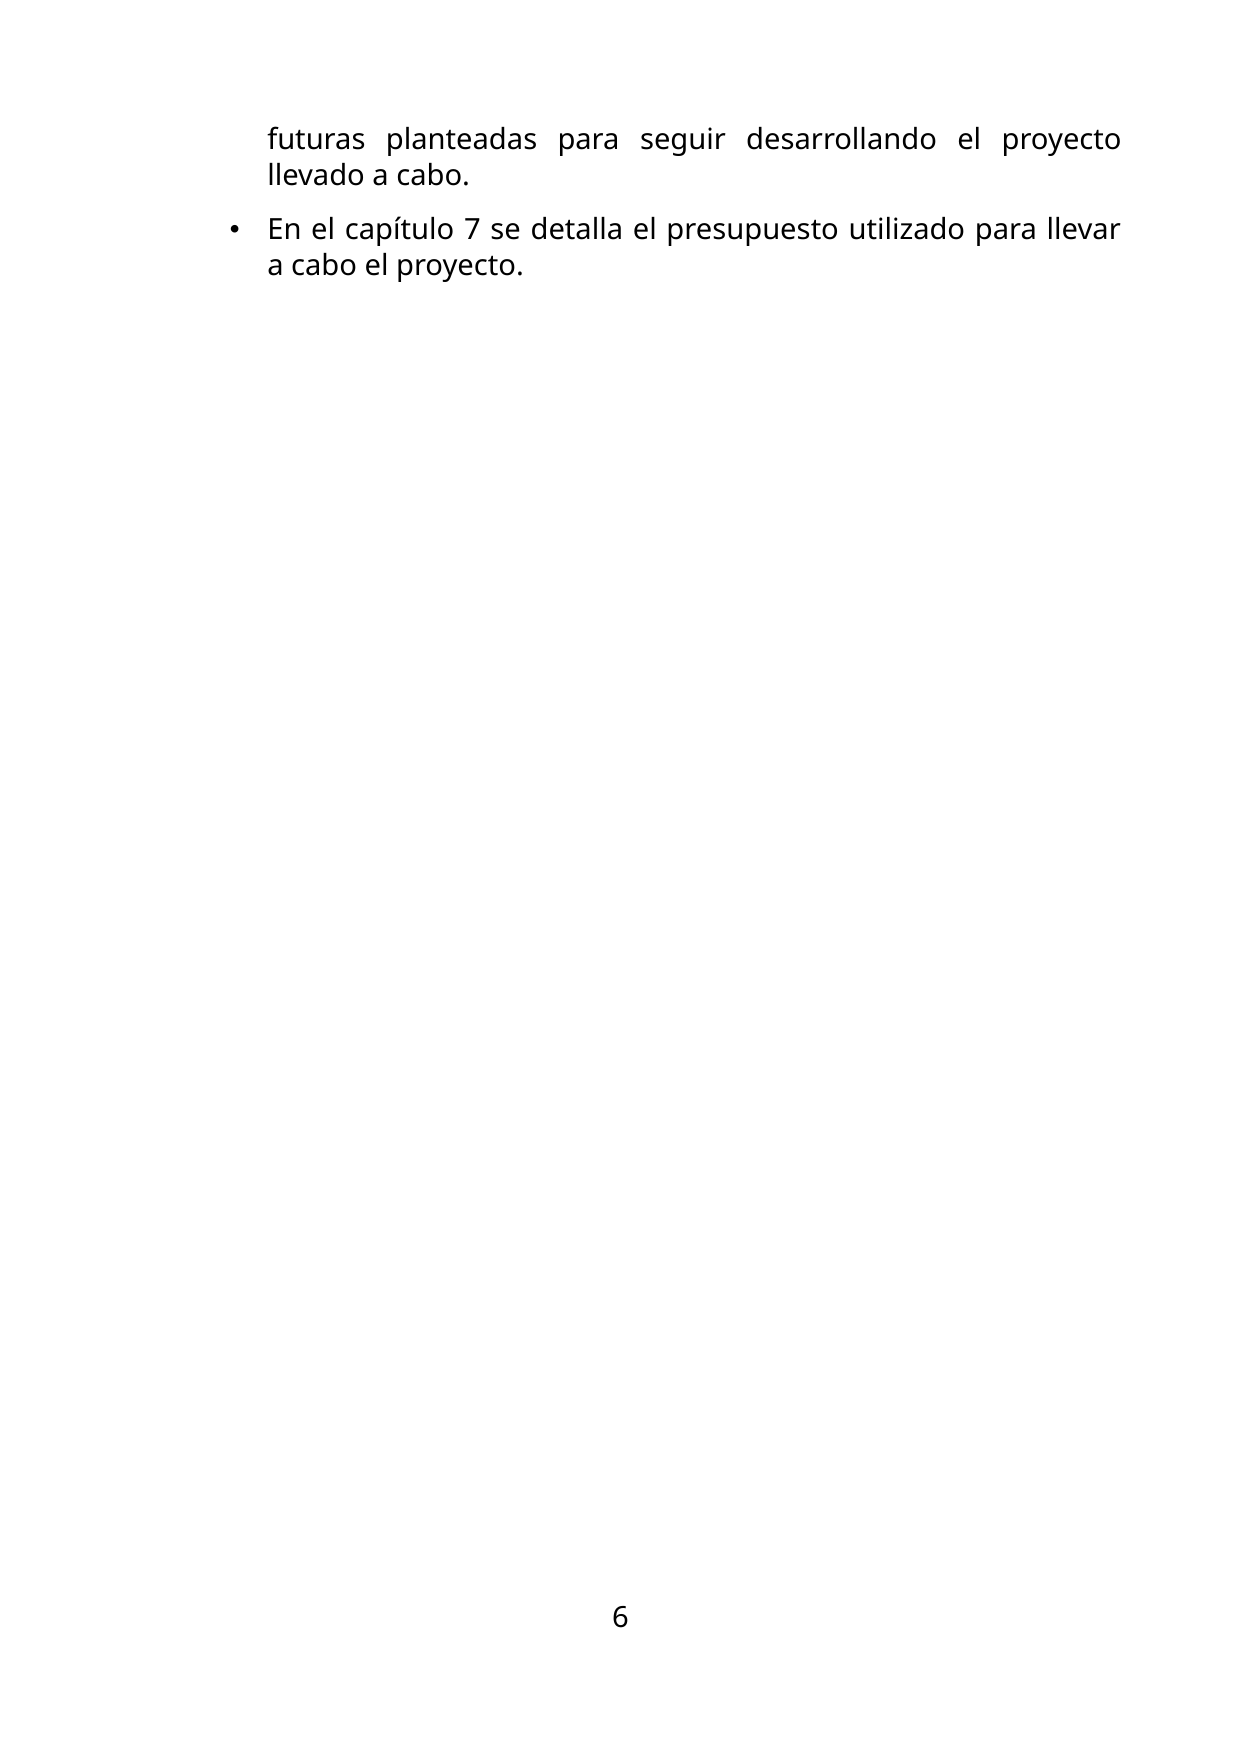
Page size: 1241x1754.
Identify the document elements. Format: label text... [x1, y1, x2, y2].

list En el capítulo 7 se detalla el presupuesto utilizado para llevar a cabo el proyecto. [229, 208, 1122, 283]
list futuras planteadas para seguir desarrollando el proyecto llevado a cabo. [229, 118, 1122, 193]
